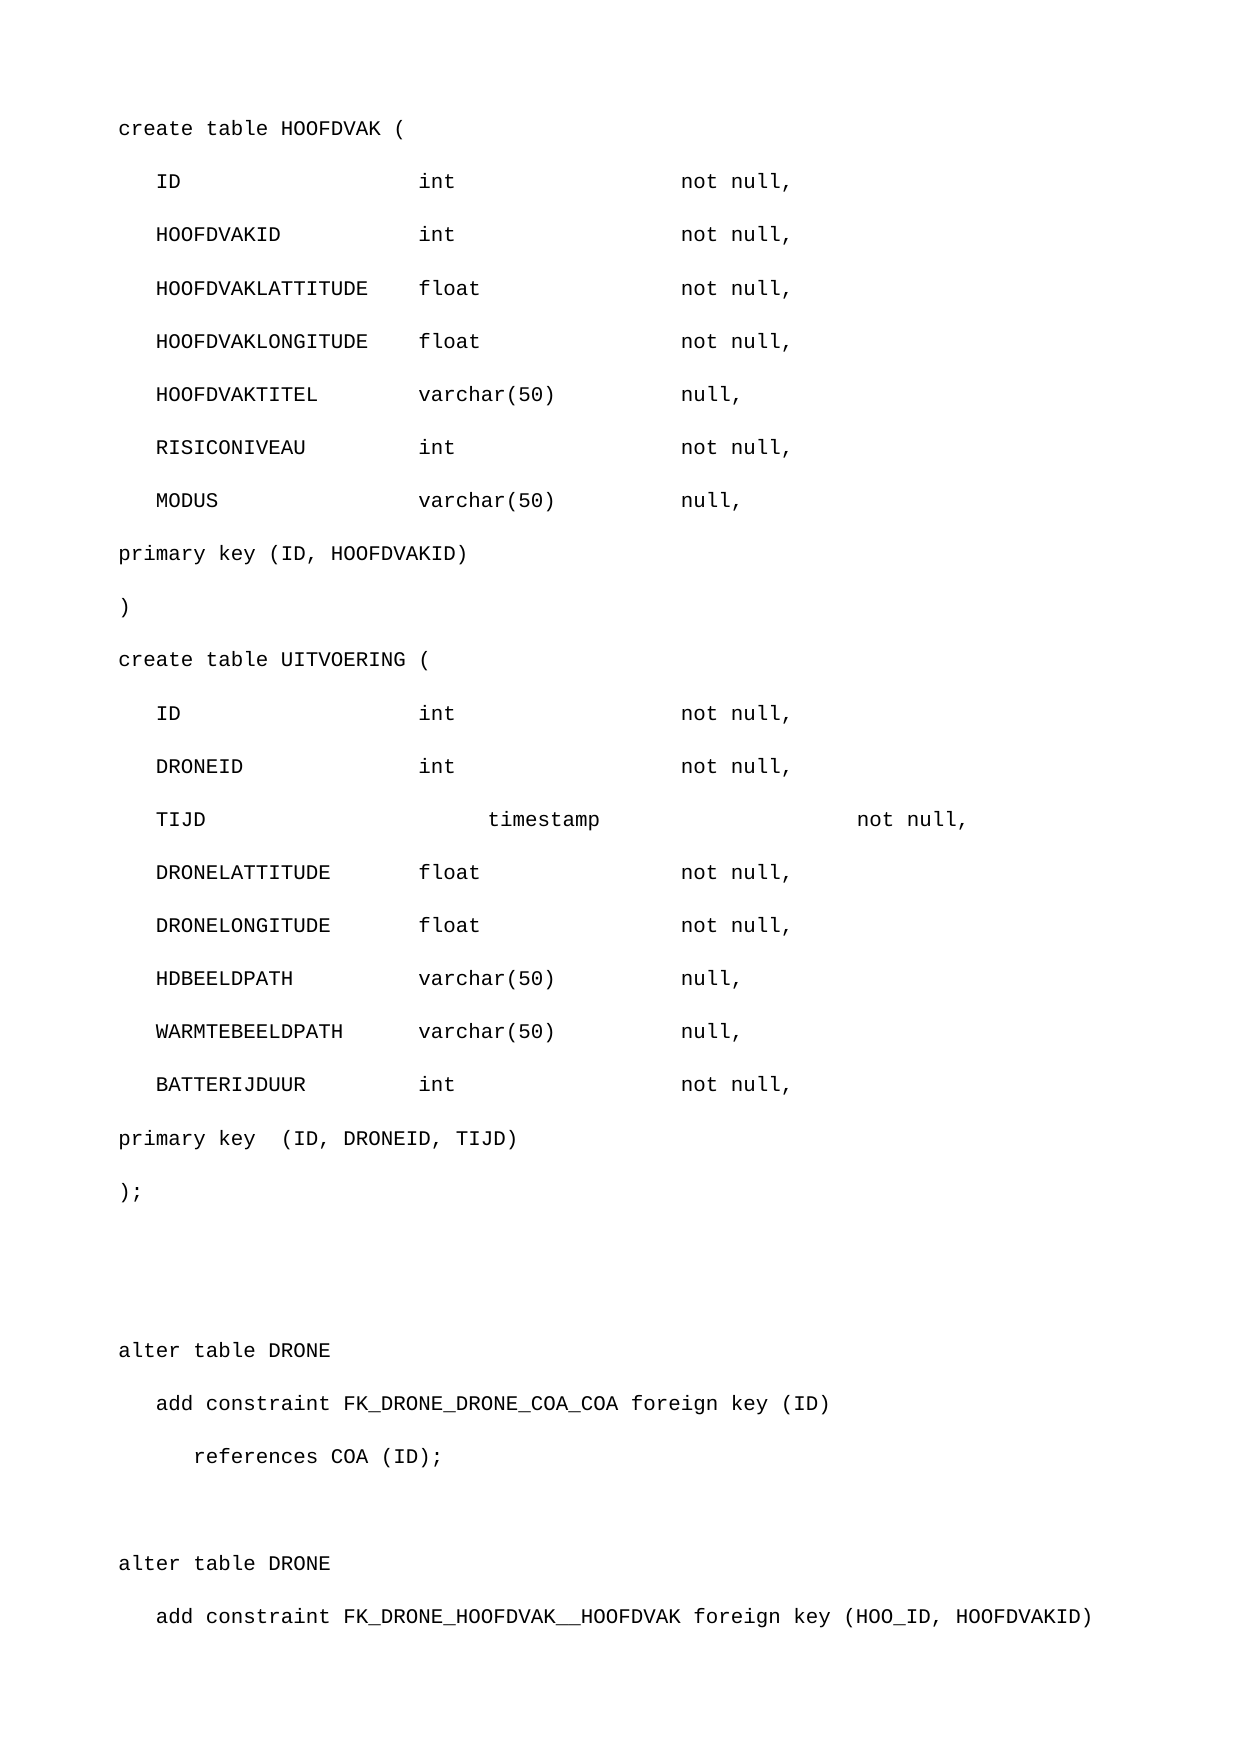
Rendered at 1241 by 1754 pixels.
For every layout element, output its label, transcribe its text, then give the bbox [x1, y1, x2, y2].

text ID int not null, [118, 171, 1122, 195]
text add constraint FK_DRONE_HOOFDVAK__HOOFDVAK foreign key (HOO_ID, HOOFDVAKID) [118, 1606, 1122, 1629]
text ID int not null, [118, 702, 1122, 726]
text RISICONIVEAU int not null, [118, 437, 1122, 461]
text HOOFDVAKID int not null, [118, 224, 1122, 248]
text ); [118, 1181, 1122, 1204]
text add constraint FK_DRONE_DRONE_COA_COA foreign key (ID) [118, 1393, 1122, 1417]
text alter table DRONE [118, 1552, 1122, 1576]
text primary key (ID, DRONEID, TIJD) [118, 1127, 1122, 1151]
text MODUS varchar(50) null, [118, 490, 1122, 514]
text create table HOOFDVAK ( [118, 118, 1122, 142]
text TIJD timestamp not null, [118, 809, 1122, 832]
text DRONELONGITUDE float not null, [118, 915, 1122, 939]
text create table UITVOERING ( [118, 649, 1122, 673]
text HOOFDVAKLONGITUDE float not null, [118, 331, 1122, 354]
text primary key (ID, HOOFDVAKID) [118, 543, 1122, 567]
text HOOFDVAKLATTITUDE float not null, [118, 277, 1122, 301]
text BATTERIJDUUR int not null, [118, 1074, 1122, 1098]
text DRONELATTITUDE float not null, [118, 862, 1122, 886]
text ) [118, 596, 1122, 620]
text references COA (ID); [118, 1446, 1122, 1470]
text HOOFDVAKTITEL varchar(50) null, [118, 384, 1122, 407]
text alter table DRONE [118, 1340, 1122, 1364]
text WARMTEBEELDPATH varchar(50) null, [118, 1021, 1122, 1045]
text HDBEELDPATH varchar(50) null, [118, 968, 1122, 992]
text DRONEID int not null, [118, 756, 1122, 779]
